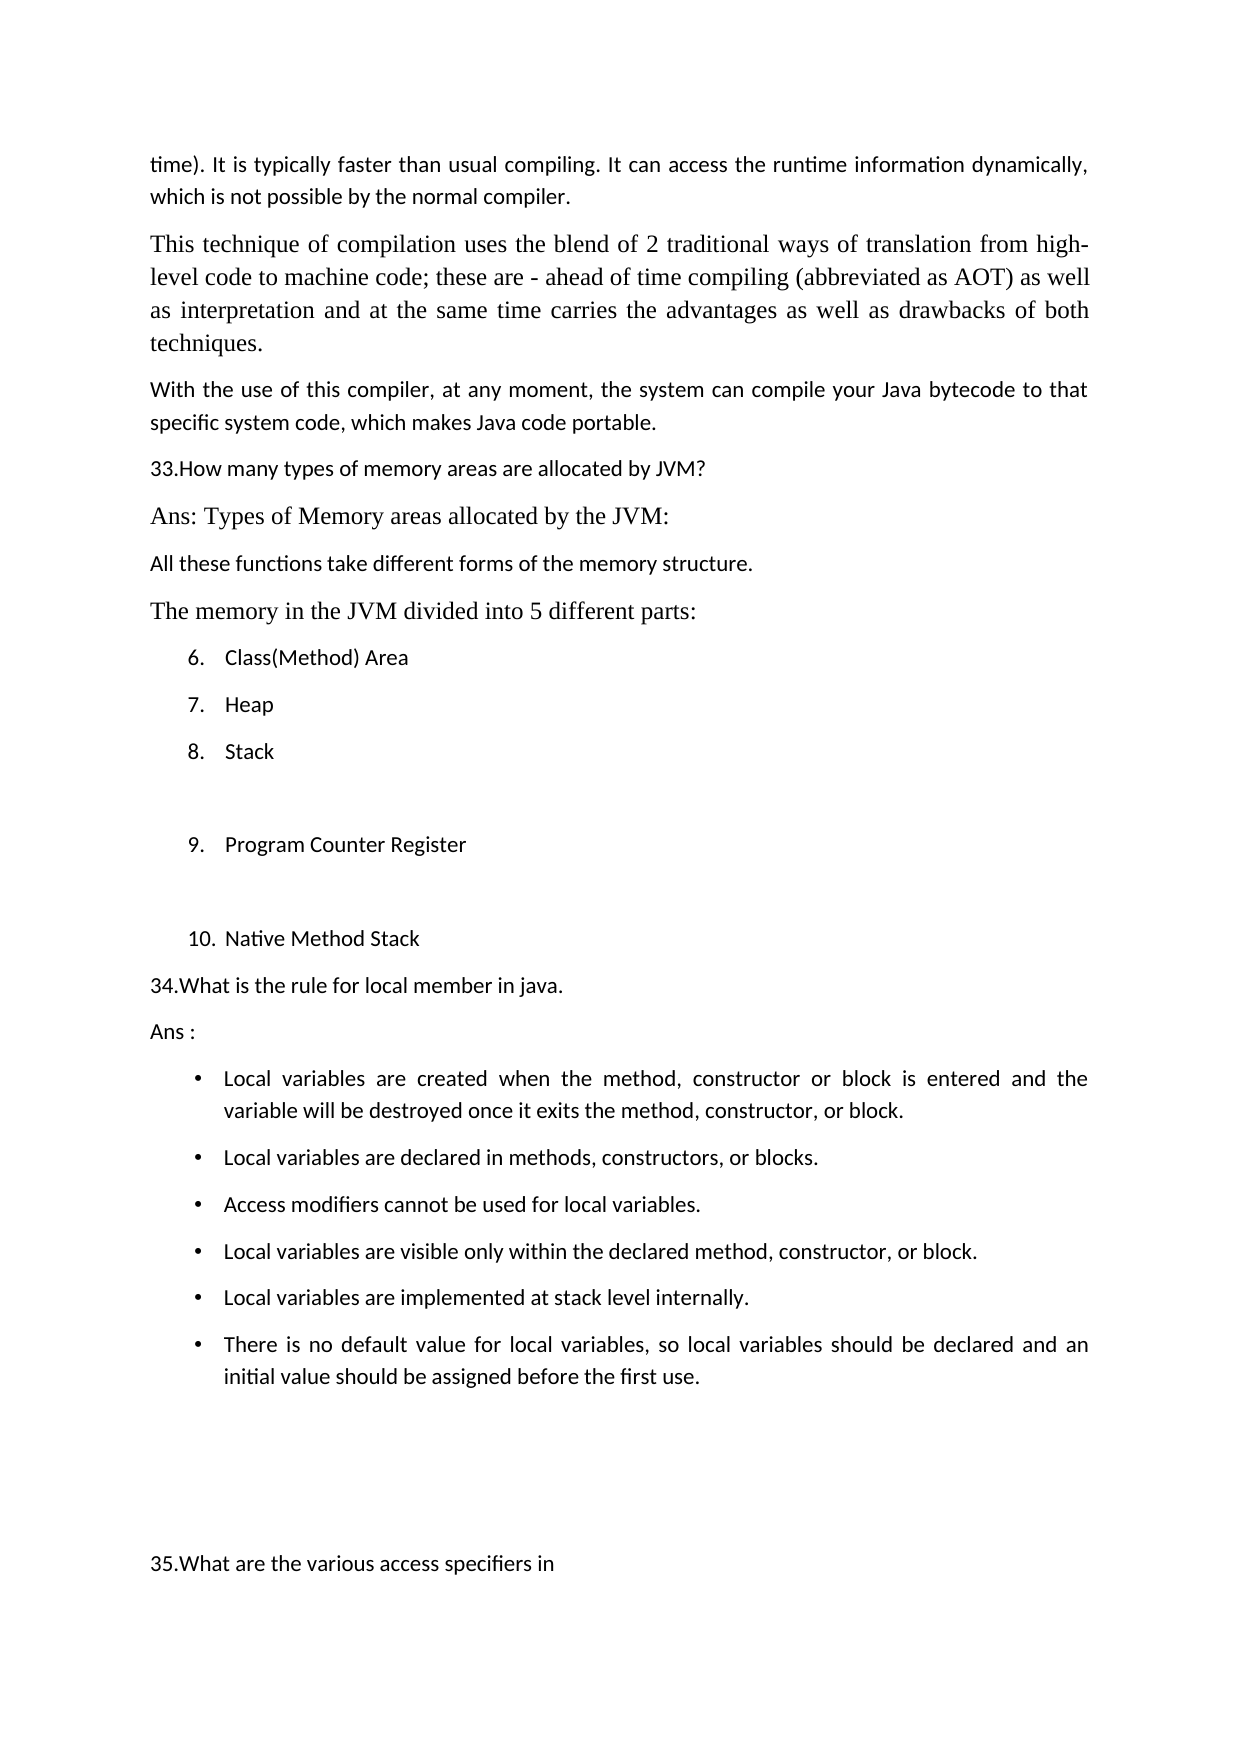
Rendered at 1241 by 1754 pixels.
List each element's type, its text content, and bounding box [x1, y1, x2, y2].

text 33.How many types of memory areas are allocated by JVM? [150, 454, 1090, 483]
list There is no default value for local variables, so local variables should be declared and an initial value should be assigned before the first use. [194, 1330, 1090, 1391]
list Local variables are declared in methods, constructors, or blocks. [194, 1143, 1090, 1171]
list Heap [187, 690, 1090, 718]
text Ans: Types of Memory areas allocated by the JVM: [150, 501, 1090, 530]
text The memory in the JVM divided into 5 different parts: [150, 596, 1090, 624]
list Stack [187, 737, 1090, 765]
list Access modifiers cannot be used for local variables. [194, 1190, 1090, 1218]
text 34.What is the rule for local member in java. [150, 971, 1090, 999]
text Ans : [150, 1017, 1090, 1046]
text All these functions take different forms of the memory structure. [150, 549, 1090, 577]
text With the use of this compiler, at any moment, the system can compile your Java bytecode to that specific system code, which makes Java code portable. [150, 376, 1090, 436]
list Local variables are implemented at stack level internally. [194, 1283, 1090, 1312]
list Local variables are created when the method, constructor or block is entered and the variable will be destroyed once it exits the method, constructor, or block. [194, 1064, 1090, 1124]
text This technique of compilation uses the blend of 2 traditional ways of translation from high-level code to machine code; these are - ahead of time compiling (abbreviated as AOT) as well as interpretation and at the same time carries the advantages as well as drawbacks of both techniques. [150, 229, 1090, 357]
list Program Counter Register [187, 830, 1090, 858]
list Native Method Stack [187, 924, 1090, 952]
text 35.What are the various access specifiers in [150, 1549, 1090, 1578]
list Local variables are visible only within the declared method, constructor, or block. [194, 1237, 1090, 1265]
list Class(Method) Area [187, 643, 1090, 671]
text time). It is typically faster than usual compiling. It can access the runtime information dynamically, which is not possible by the normal compiler. [150, 150, 1090, 210]
